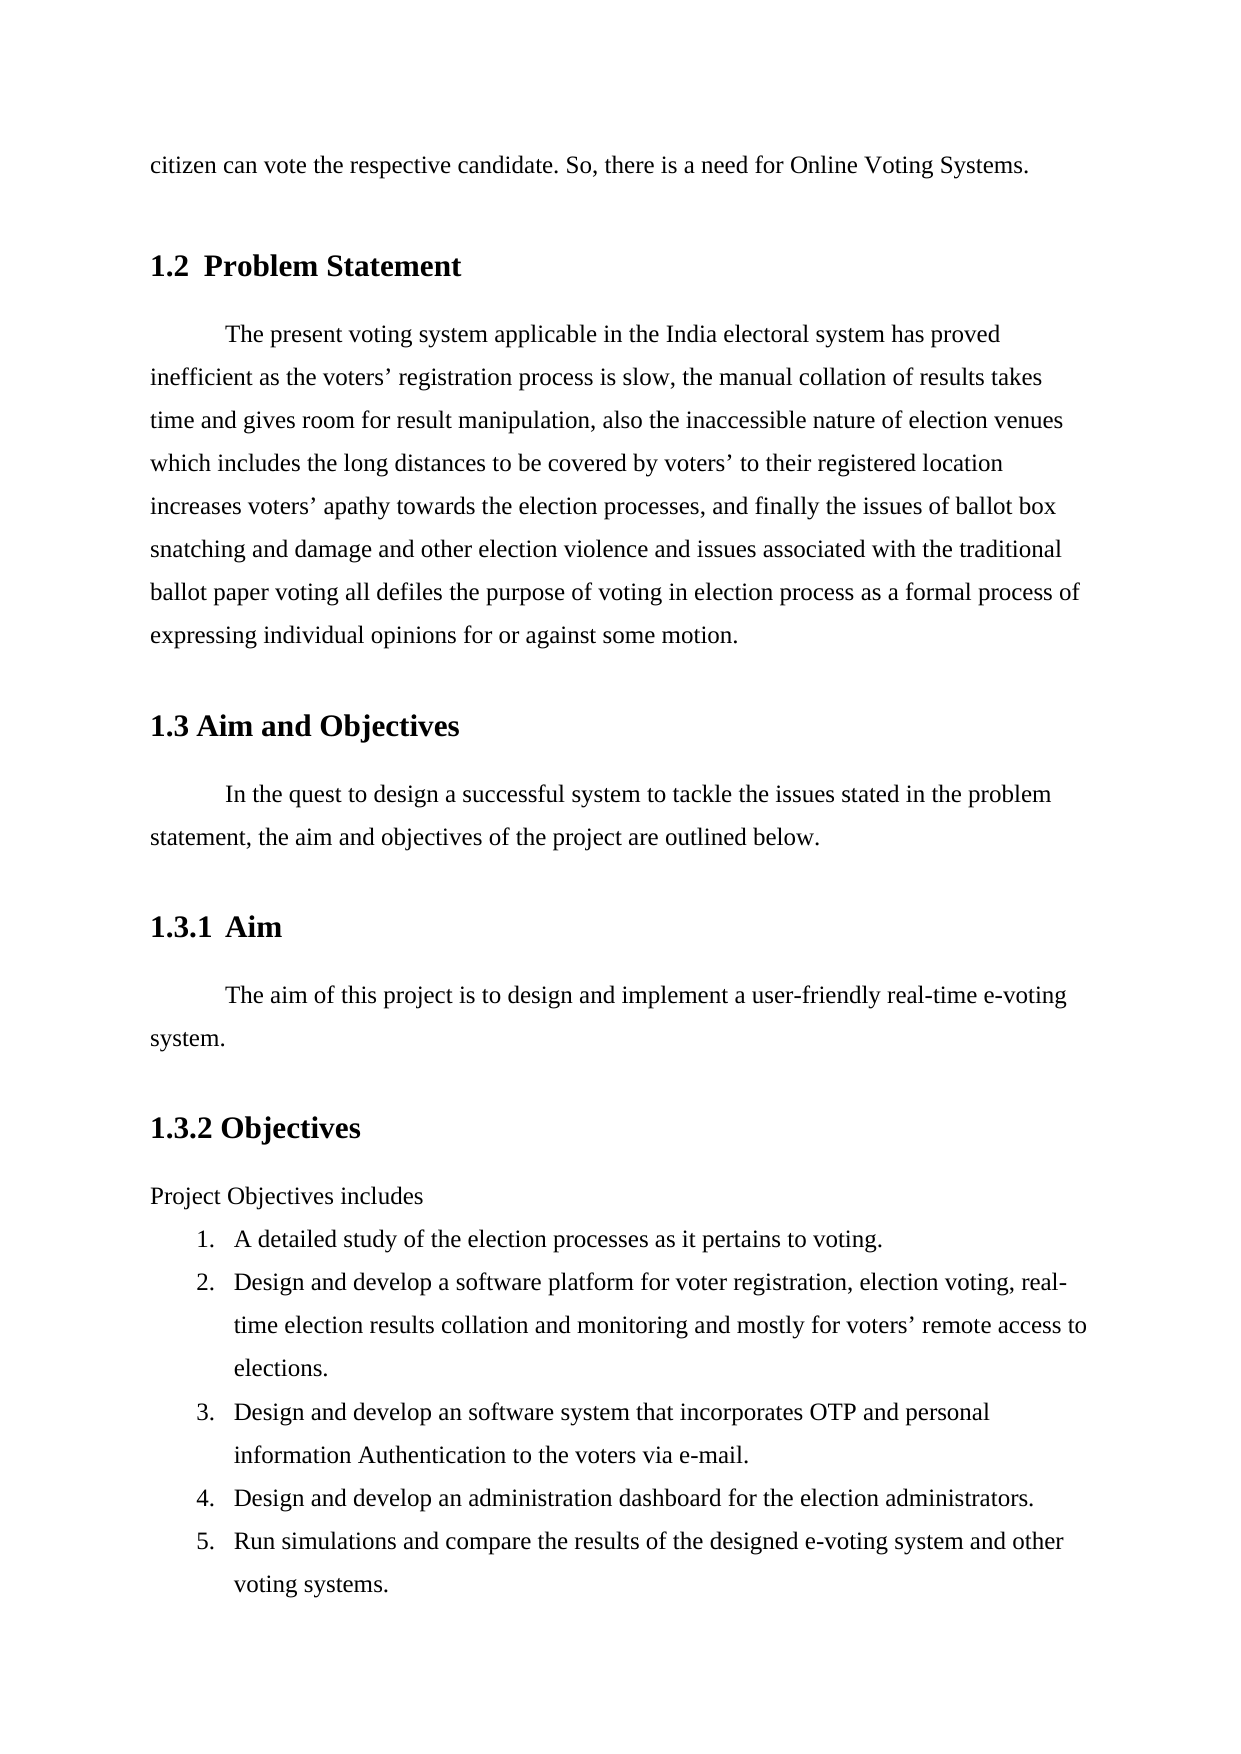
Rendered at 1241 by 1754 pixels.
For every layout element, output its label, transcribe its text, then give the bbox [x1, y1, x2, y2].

text The aim of this project is to design and implement a user-friendly real-time e-voting system. [150, 980, 1090, 1052]
text The present voting system applicable in the India electoral system has proved inefficient as the voters’ registration process is slow, the manual collation of results takes time and gives room for result manipulation, also the inaccessible nature of election venues which includes the long distances to be covered by voters’ to their registered location increases voters’ apathy towards the election processes, and finally the issues of ballot box snatching and damage and other election violence and issues associated with the traditional ballot paper voting all defiles the purpose of voting in election process as a formal process of expressing individual opinions for or against some motion. [150, 319, 1090, 649]
text 1.3.2 Objectives [150, 1109, 1090, 1145]
list Aim [150, 908, 1090, 944]
list Run simulations and compare the results of the designed e-voting system and other voting systems. [196, 1526, 1090, 1598]
list Problem Statement [150, 247, 1090, 283]
list Design and develop an administration dashboard for the election administrators. [196, 1483, 1090, 1512]
text Project Objectives includes [150, 1181, 1090, 1210]
list Design and develop an software system that incorporates OTP and personal information Authentication to the voters via e-mail. [196, 1397, 1090, 1468]
list Design and develop a software platform for voter registration, election voting, real-time election results collation and monitoring and mostly for voters’ remote access to elections. [196, 1267, 1090, 1382]
text In the quest to design a successful system to tackle the issues stated in the problem statement, the aim and objectives of the project are outlined below. [150, 779, 1090, 851]
list Aim and Objectives [150, 707, 1090, 743]
list A detailed study of the election processes as it pertains to voting. [196, 1224, 1090, 1253]
text citizen can vote the respective candidate. So, there is a need for Online Voting Systems. [150, 150, 1090, 179]
